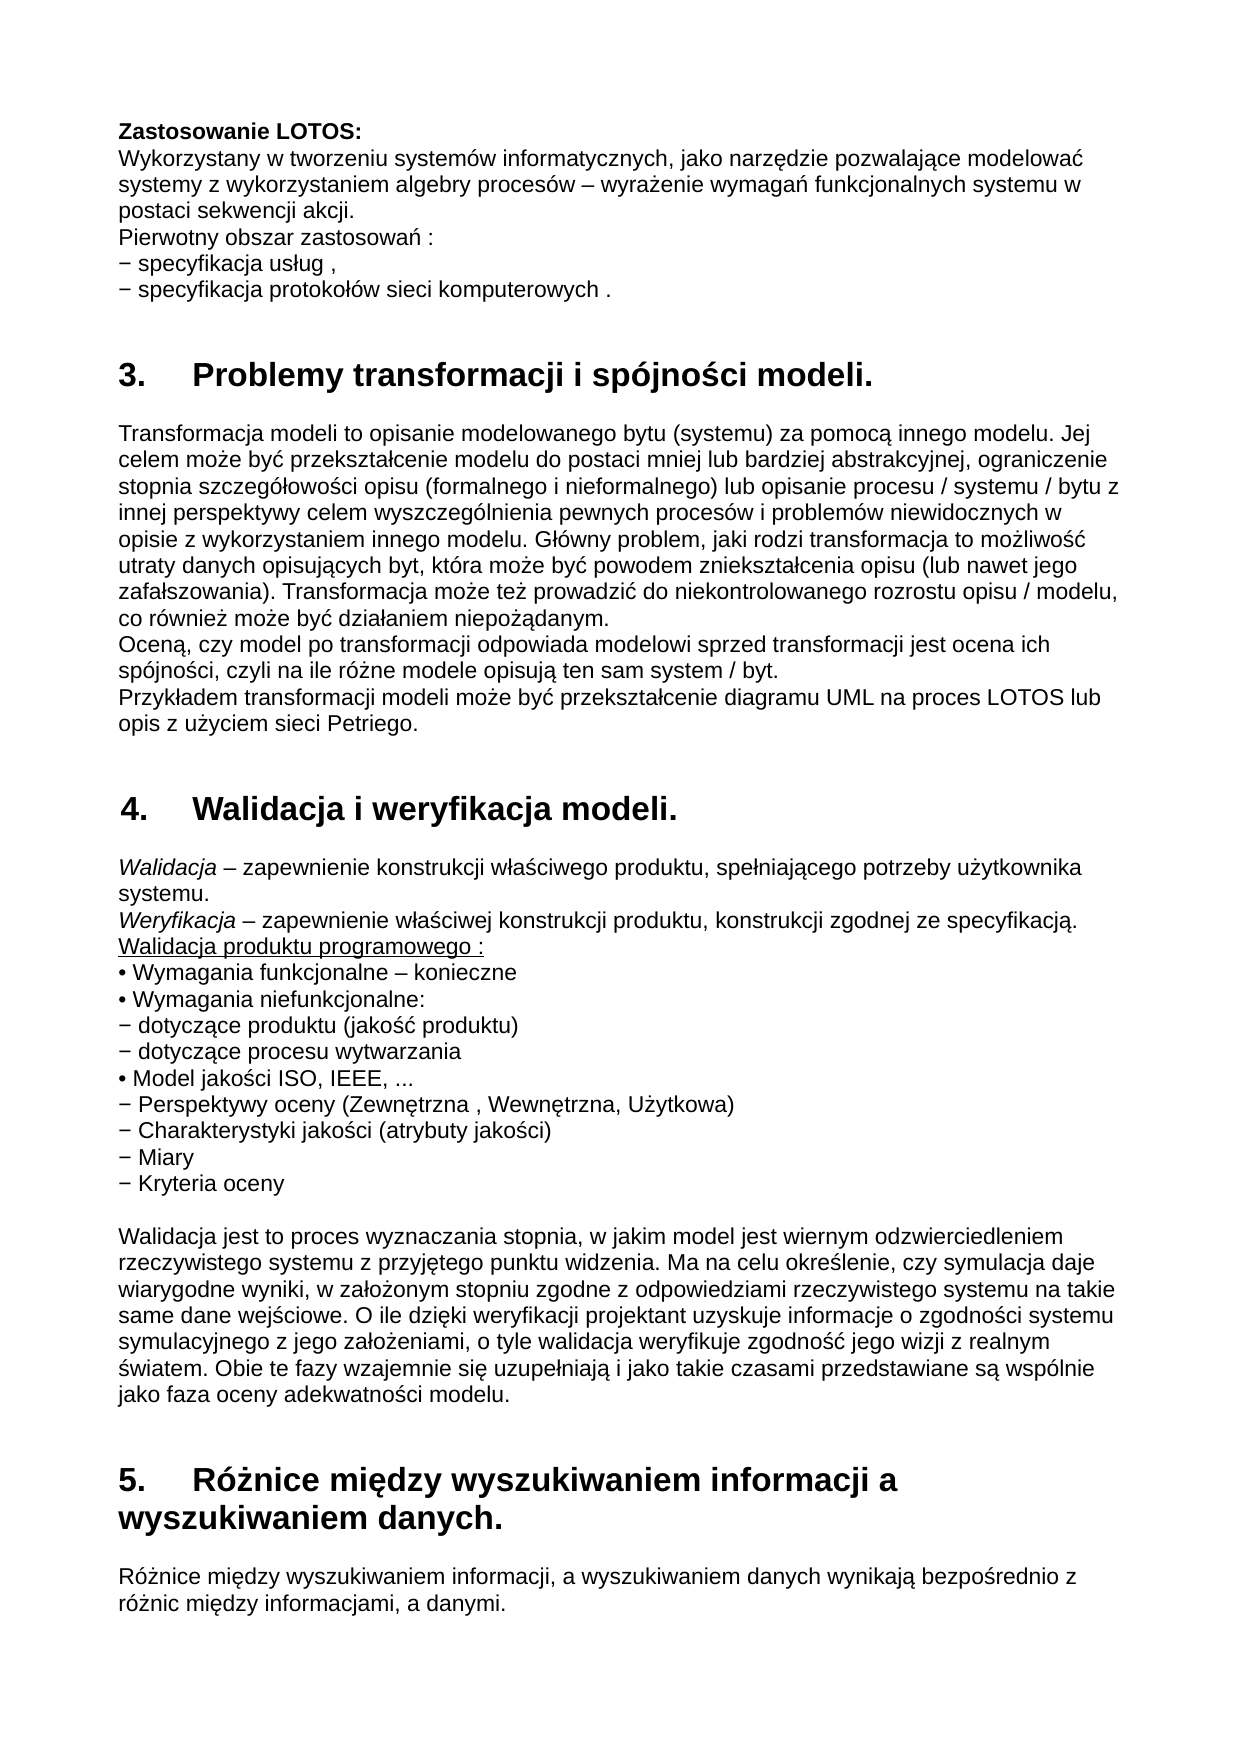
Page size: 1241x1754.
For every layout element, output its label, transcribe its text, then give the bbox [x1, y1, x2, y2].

list 4. Walidacja i weryfikacja modeli. [83, 789, 1122, 827]
text − specyfikacja protokołów sieci komputerowych . [118, 276, 1122, 303]
text • Wymagania niefunkcjonalne: [118, 986, 1122, 1012]
text Pierwotny obszar zastosowań : [118, 223, 1122, 250]
text 5. Różnice między wyszukiwaniem informacji a wyszukiwaniem danych. [118, 1460, 1122, 1537]
text • Model jakości ISO, IEEE, ... [118, 1065, 1122, 1091]
text • Wymagania funkcjonalne – konieczne [118, 959, 1122, 986]
text Wykorzystany w tworzeniu systemów informatycznych, jako narzędzie pozwalające modelować systemy z wykorzystaniem algebry procesów – wyrażenie wymagań funkcjonalnych systemu w postaci sekwencji akcji. [118, 144, 1122, 223]
list Weryfikacja – zapewnienie właściwej konstrukcji produktu, konstrukcji zgodnej ze specyfikacją. [81, 907, 1122, 933]
text Różnice między wyszukiwaniem informacji, a wyszukiwaniem danych wynikają bezpośrednio z różnic między informacjami, a danymi. [118, 1563, 1122, 1616]
text Oceną, czy model po transformacji odpowiada modelowi sprzed transformacji jest ocena ich spójności, czyli na ile różne modele opisują ten sam system / byt. [118, 631, 1122, 684]
text − specyfikacja usług , [118, 250, 1122, 276]
list Walidacja – zapewnienie konstrukcji właściwego produktu, spełniającego potrzeby użytkownika systemu. [81, 854, 1122, 907]
text − dotyczące procesu wytwarzania [118, 1038, 1122, 1065]
text − Perspektywy oceny (Zewnętrzna , Wewnętrzna, Użytkowa) [118, 1091, 1122, 1117]
text − Miary [118, 1144, 1122, 1170]
text Zastosowanie LOTOS: [118, 118, 1122, 144]
list 3. Problemy transformacji i spójności modeli. [118, 355, 1122, 394]
text Przykładem transformacji modeli może być przekształcenie diagramu UML na proces LOTOS lub opis z użyciem sieci Petriego. [118, 684, 1122, 736]
text − Kryteria oceny [118, 1170, 1122, 1196]
text Walidacja jest to proces wyznaczania stopnia, w jakim model jest wiernym odzwierciedleniem rzeczywistego systemu z przyjętego punktu widzenia. Ma na celu określenie, czy symulacja daje wiarygodne wyniki, w założonym stopniu zgodne z odpowiedziami rzeczywistego systemu na takie same dane wejściowe. O ile dzięki weryfikacji projektant uzyskuje informacje o zgodności systemu symulacyjnego z jego założeniami, o tyle walidacja weryfikuje zgodność jego wizji z realnym światem. Obie te fazy wzajemnie się uzupełniają i jako takie czasami przedstawiane są wspólnie jako faza oceny adekwatności modelu. [118, 1223, 1122, 1407]
text Walidacja produktu programowego : [118, 933, 1122, 959]
text − Charakterystyki jakości (atrybuty jakości) [118, 1117, 1122, 1144]
text − dotyczące produktu (jakość produktu) [118, 1012, 1122, 1038]
text Transformacja modeli to opisanie modelowanego bytu (systemu) za pomocą innego modelu. Jej celem może być przekształcenie modelu do postaci mniej lub bardziej abstrakcyjnej, ograniczenie stopnia szczegółowości opisu (formalnego i nieformalnego) lub opisanie procesu / systemu / bytu z innej perspektywy celem wyszczególnienia pewnych procesów i problemów niewidocznych w opisie z wykorzystaniem innego modelu. Główny problem, jaki rodzi transformacja to możliwość utraty danych opisujących byt, która może być powodem zniekształcenia opisu (lub nawet jego zafałszowania). Transformacja może też prowadzić do niekontrolowanego rozrostu opisu / modelu, co również może być działaniem niepożądanym. [118, 420, 1122, 631]
